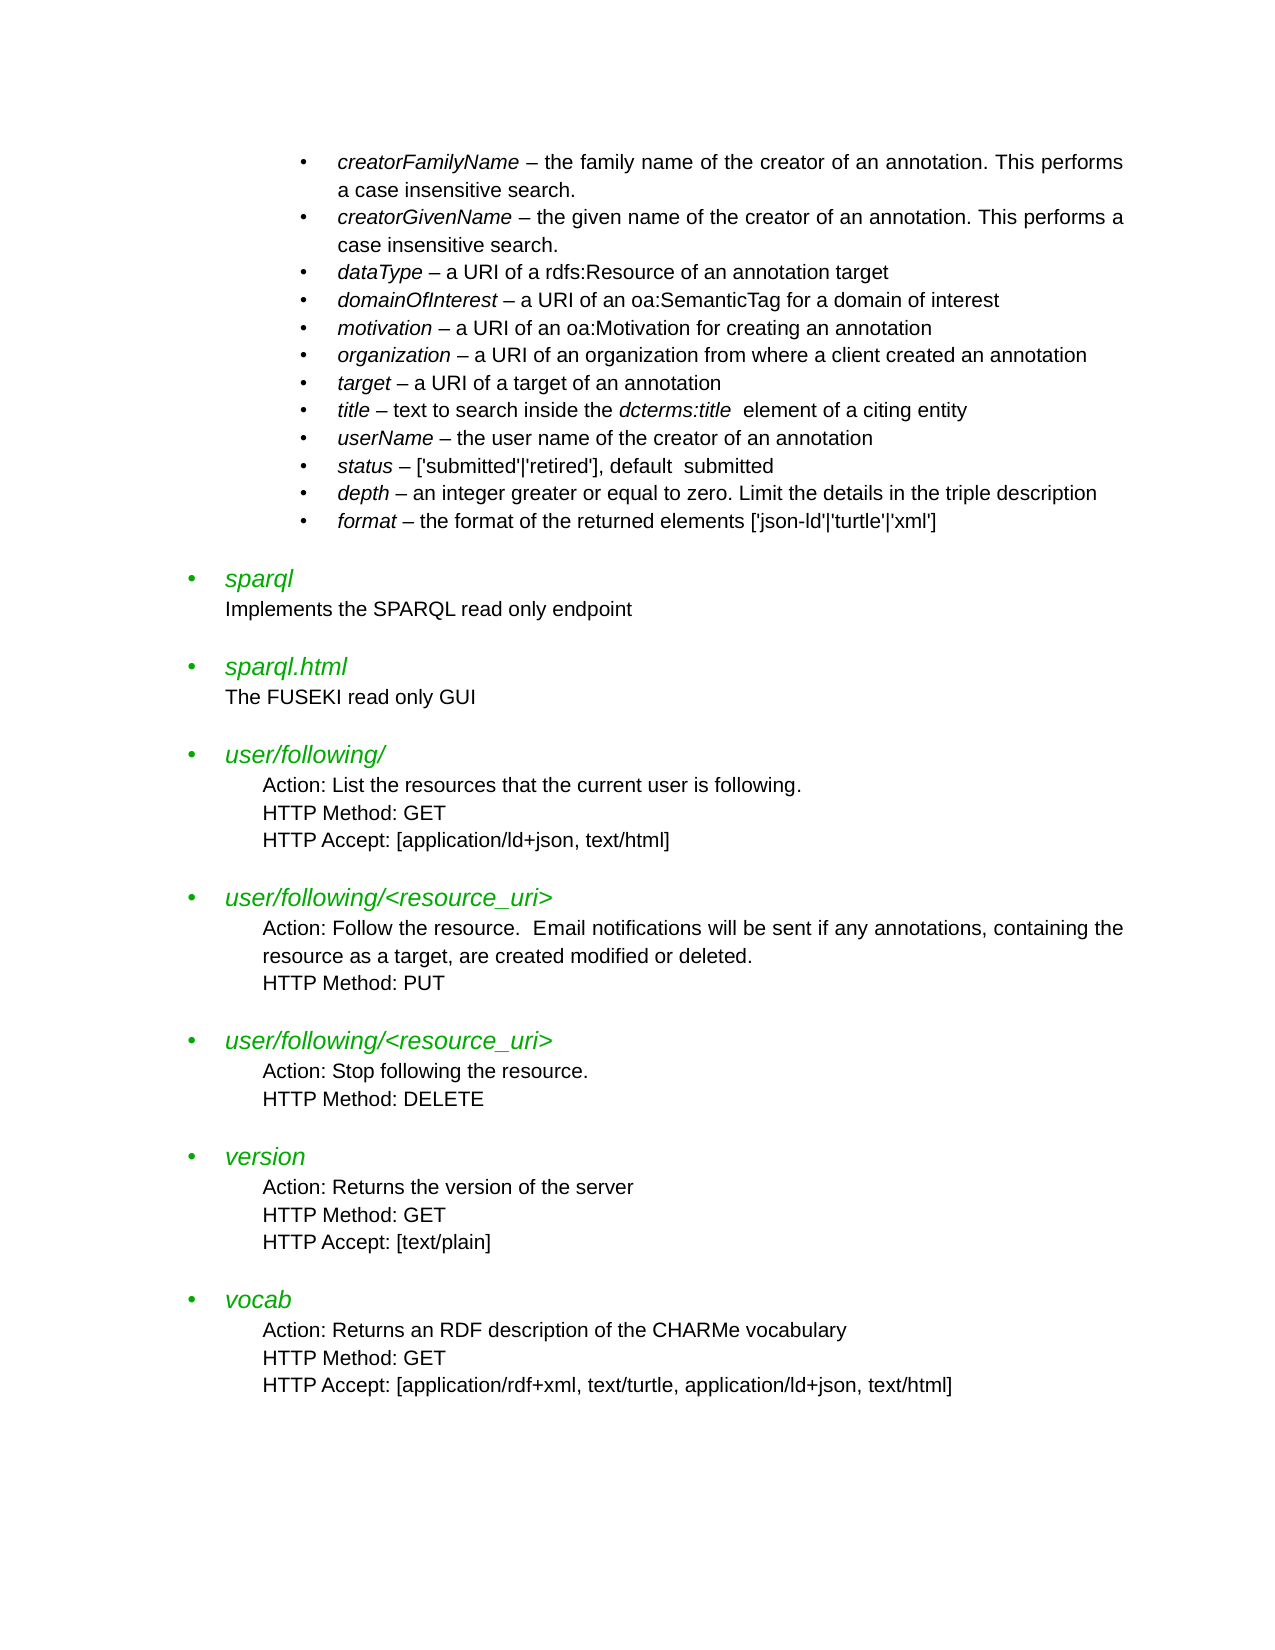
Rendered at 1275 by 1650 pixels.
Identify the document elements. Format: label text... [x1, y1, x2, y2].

list HTTP Method: GET [225, 1202, 1125, 1226]
list Action: Returns the version of the server [225, 1175, 1125, 1199]
list target – a URI of a target of an annotation [300, 371, 1125, 395]
list motivation – a URI of an oa:Motivation for creating an annotation [300, 315, 1125, 339]
list user/following/<resource_uri> [187, 1026, 1125, 1055]
list Action: List the resources that the current user is following. [225, 773, 1125, 797]
list organization – a URI of an organization from where a client created an annotation [300, 343, 1125, 367]
list user/following/ [187, 740, 1125, 769]
list HTTP Accept: [application/rdf+xml, text/turtle, application/ld+json, text/html] [225, 1373, 1125, 1397]
list user/following/<resource_uri> [187, 883, 1125, 912]
list HTTP Method: DELETE [225, 1087, 1125, 1111]
list status – ['submitted'|'retired'], default submitted [300, 453, 1125, 477]
list Action: Returns an RDF description of the CHARMe vocabulary [225, 1318, 1125, 1342]
list HTTP Method: GET [225, 1346, 1125, 1369]
list HTTP Method: GET [225, 801, 1125, 824]
list sparql [187, 564, 1125, 593]
list Action: Stop following the resource. [225, 1059, 1125, 1083]
list Implements the SPARQL read only endpoint [187, 597, 1125, 621]
list depth – an integer greater or equal to zero. Limit the details in the triple description [300, 481, 1125, 505]
list domainOfInterest – a URI of an oa:SemanticTag for a domain of interest [300, 288, 1125, 312]
list The FUSEKI read only GUI [187, 685, 1125, 709]
list format – the format of the returned elements ['json-ld'|'turtle'|'xml'] [300, 509, 1125, 533]
list HTTP Accept: [application/ld+json, text/html] [225, 828, 1125, 852]
list dataType – a URI of a rdfs:Resource of an annotation target [300, 260, 1125, 284]
list HTTP Accept: [text/plain] [225, 1230, 1125, 1254]
list Action: Follow the resource. Email notifications will be sent if any annotations, containing the resource as a target, are created modified or deleted. [225, 916, 1125, 968]
list creatorGivenName – the given name of the creator of an annotation. This performs a case insensitive search. [300, 205, 1125, 257]
list version [187, 1142, 1125, 1171]
list title – text to search inside the dcterms:title element of a citing entity [300, 398, 1125, 422]
list vocab [187, 1285, 1125, 1314]
list sparql.html [187, 652, 1125, 681]
list userName – the user name of the creator of an annotation [300, 426, 1125, 450]
list HTTP Method: PUT [225, 971, 1125, 995]
list creatorFamilyName – the family name of the creator of an annotation. This performs a case insensitive search. [300, 150, 1125, 202]
